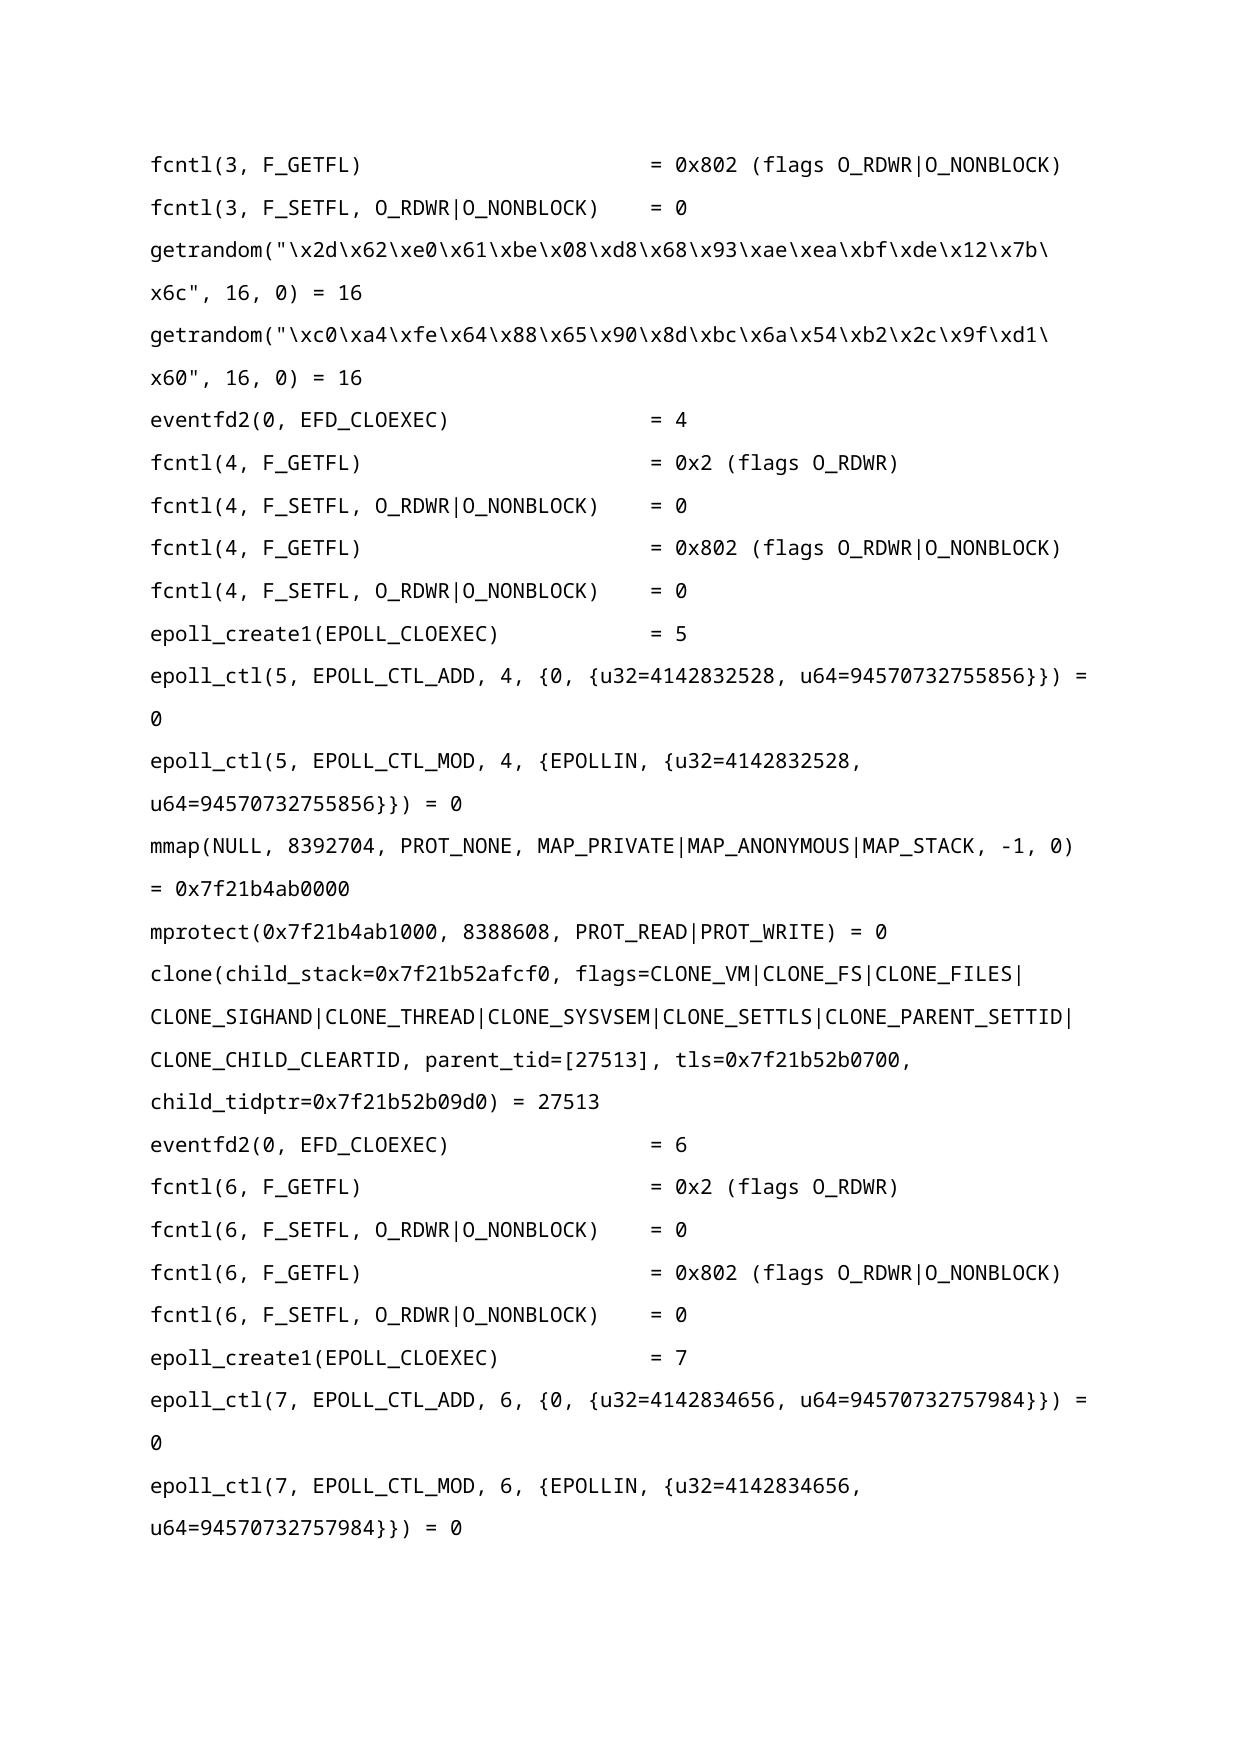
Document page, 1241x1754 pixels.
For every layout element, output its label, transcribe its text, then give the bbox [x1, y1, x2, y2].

text epoll_ctl(5, EPOLL_CTL_ADD, 4, {0, {u32=4142832528, u64=94570732755856}}) = 0 [150, 661, 1090, 732]
text fcntl(4, F_SETFL, O_RDWR|O_NONBLOCK) = 0 [150, 491, 1090, 519]
text eventfd2(0, EFD_CLOEXEC) = 6 [150, 1130, 1090, 1158]
text eventfd2(0, EFD_CLOEXEC) = 4 [150, 406, 1090, 434]
text epoll_create1(EPOLL_CLOEXEC) = 7 [150, 1343, 1090, 1371]
text getrandom("\x2d\x62\xe0\x61\xbe\x08\xd8\x68\x93\xae\xea\xbf\xde\x12\x7b\x6c", 16, 0) = 16 [150, 235, 1090, 306]
text epoll_create1(EPOLL_CLOEXEC) = 5 [150, 619, 1090, 647]
text mprotect(0x7f21b4ab1000, 8388608, PROT_READ|PROT_WRITE) = 0 [150, 917, 1090, 945]
text fcntl(6, F_SETFL, O_RDWR|O_NONBLOCK) = 0 [150, 1300, 1090, 1329]
text fcntl(6, F_SETFL, O_RDWR|O_NONBLOCK) = 0 [150, 1215, 1090, 1243]
text clone(child_stack=0x7f21b52afcf0, flags=CLONE_VM|CLONE_FS|CLONE_FILES|CLONE_SIGHAND|CLONE_THREAD|CLONE_SYSVSEM|CLONE_SETTLS|CLONE_PARENT_SETTID|CLONE_CHILD_CLEARTID, parent_tid=[27513], tls=0x7f21b52b0700, child_tidptr=0x7f21b52b09d0) = 27513 [150, 959, 1090, 1116]
text epoll_ctl(5, EPOLL_CTL_MOD, 4, {EPOLLIN, {u32=4142832528, u64=94570732755856}}) = 0 [150, 746, 1090, 817]
text fcntl(4, F_GETFL) = 0x802 (flags O_RDWR|O_NONBLOCK) [150, 533, 1090, 562]
text fcntl(4, F_SETFL, O_RDWR|O_NONBLOCK) = 0 [150, 576, 1090, 604]
text getrandom("\xc0\xa4\xfe\x64\x88\x65\x90\x8d\xbc\x6a\x54\xb2\x2c\x9f\xd1\x60", 16, 0) = 16 [150, 320, 1090, 391]
text epoll_ctl(7, EPOLL_CTL_MOD, 6, {EPOLLIN, {u32=4142834656, u64=94570732757984}}) = 0 [150, 1471, 1090, 1542]
text fcntl(6, F_GETFL) = 0x2 (flags O_RDWR) [150, 1172, 1090, 1201]
text fcntl(4, F_GETFL) = 0x2 (flags O_RDWR) [150, 448, 1090, 477]
text fcntl(3, F_GETFL) = 0x802 (flags O_RDWR|O_NONBLOCK) [150, 150, 1090, 178]
text fcntl(3, F_SETFL, O_RDWR|O_NONBLOCK) = 0 [150, 193, 1090, 221]
text epoll_ctl(7, EPOLL_CTL_ADD, 6, {0, {u32=4142834656, u64=94570732757984}}) = 0 [150, 1386, 1090, 1457]
text fcntl(6, F_GETFL) = 0x802 (flags O_RDWR|O_NONBLOCK) [150, 1258, 1090, 1286]
text mmap(NULL, 8392704, PROT_NONE, MAP_PRIVATE|MAP_ANONYMOUS|MAP_STACK, -1, 0) = 0x7f21b4ab0000 [150, 832, 1090, 903]
